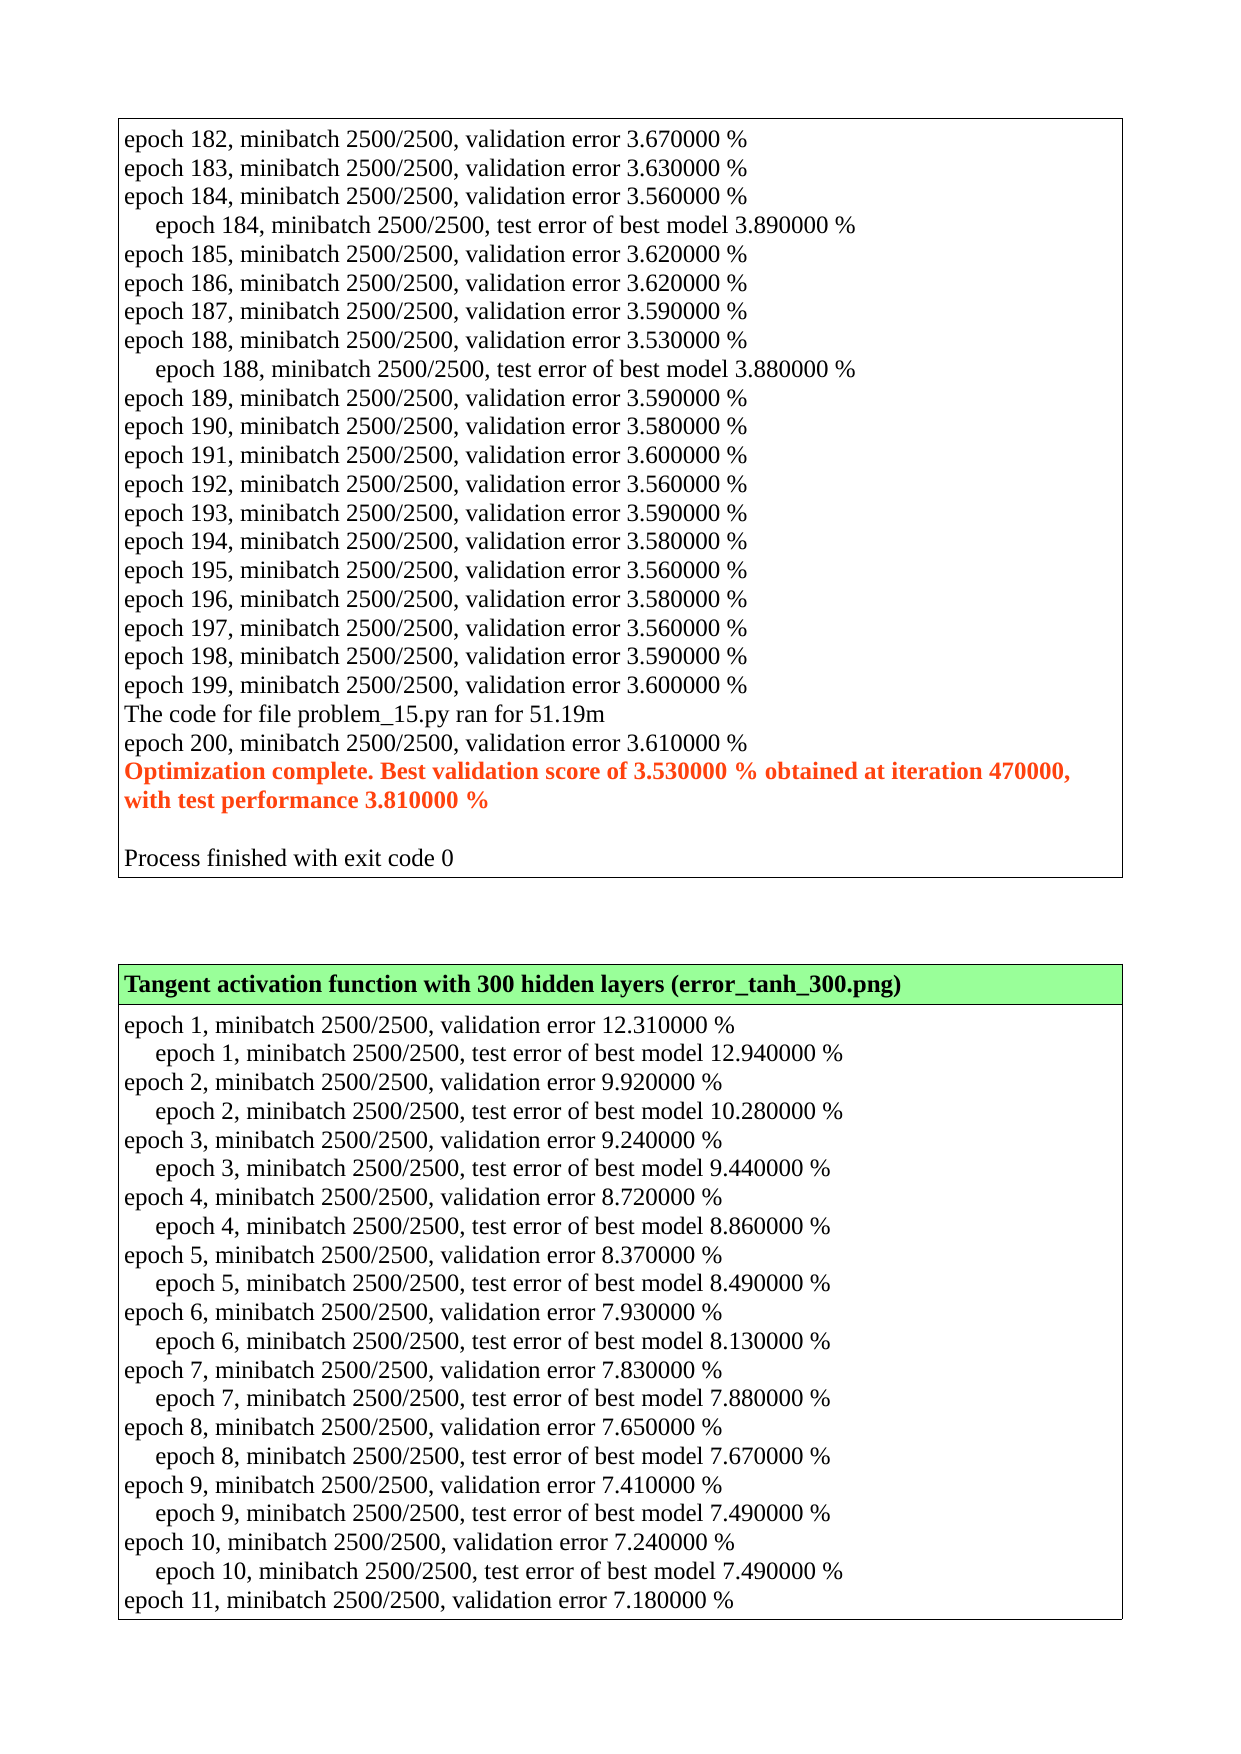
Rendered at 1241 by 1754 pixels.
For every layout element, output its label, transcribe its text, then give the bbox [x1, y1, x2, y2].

table_cell epoch 1, minibatch 2500/2500, validation error 12.310000 % epoch 1, minibatch 2500/2500, test error of best model 12.940000 % epoch 2, minibatch 2500/2500, validation error 9.920000 % epoch 2, minibatch 2500/2500, test error of best model 10.280000 % epoch 3, minibatch 2500/2500, validation error 9.240000 % epoch 3, minibatch 2500/2500, test error of best model 9.440000 % epoch 4, minibatch 2500/2500, validation error 8.720000 % epoch 4, minibatch 2500/2500, test error of best model 8.860000 % epoch 5, minibatch 2500/2500, validation error 8.370000 % epoch 5, minibatch 2500/2500, test error of best model 8.490000 % epoch 6, minibatch 2500/2500, validation error 7.930000 % epoch 6, minibatch 2500/2500, test error of best model 8.130000 % epoch 7, minibatch 2500/2500, validation error 7.830000 % epoch 7, minibatch 2500/2500, test error of best model 7.880000 % epoch 8, minibatch 2500/2500, validation error 7.650000 % epoch 8, minibatch 2500/2500, test error of best model 7.670000 % epoch 9, minibatch 2500/2500, validation error 7.410000 % epoch 9, minibatch 2500/2500, test error of best model 7.490000 % epoch 10, minibatch 2500/2500, validation error 7.240000 % epoch 10, minibatch 2500/2500, test error of best model 7.490000 % epoch 11, minibatch 2500/2500, validation error 7.180000 % [119, 1005, 1122, 1619]
table_cell epoch 182, minibatch 2500/2500, validation error 3.670000 % epoch 183, minibatch 2500/2500, validation error 3.630000 % epoch 184, minibatch 2500/2500, validation error 3.560000 % epoch 184, minibatch 2500/2500, test error of best model 3.890000 % epoch 185, minibatch 2500/2500, validation error 3.620000 % epoch 186, minibatch 2500/2500, validation error 3.620000 % epoch 187, minibatch 2500/2500, validation error 3.590000 % epoch 188, minibatch 2500/2500, validation error 3.530000 % epoch 188, minibatch 2500/2500, test error of best model 3.880000 % epoch 189, minibatch 2500/2500, validation error 3.590000 % epoch 190, minibatch 2500/2500, validation error 3.580000 % epoch 191, minibatch 2500/2500, validation error 3.600000 % epoch 192, minibatch 2500/2500, validation error 3.560000 % epoch 193, minibatch 2500/2500, validation error 3.590000 % epoch 194, minibatch 2500/2500, validation error 3.580000 % epoch 195, minibatch 2500/2500, validation error 3.560000 % epoch 196, minibatch 2500/2500, validation error 3.580000 % epoch 197, minibatch 2500/2500, validation error 3.560000 % epoch 198, minibatch 2500/2500, validation error 3.590000 % epoch 199, minibatch 2500/2500, validation error 3.600000 % The code for file problem_15.py ran for 51.19m epoch 200, minibatch 2500/2500, validation error 3.610000 % Optimization complete. Best validation score of 3.530000 % obtained at iteration 470000, with test performance 3.810000 % Process finished with exit code 0 [119, 119, 1122, 877]
table_header Tangent activation function with 300 hidden layers (error_tanh_300.png) [119, 965, 1122, 1004]
